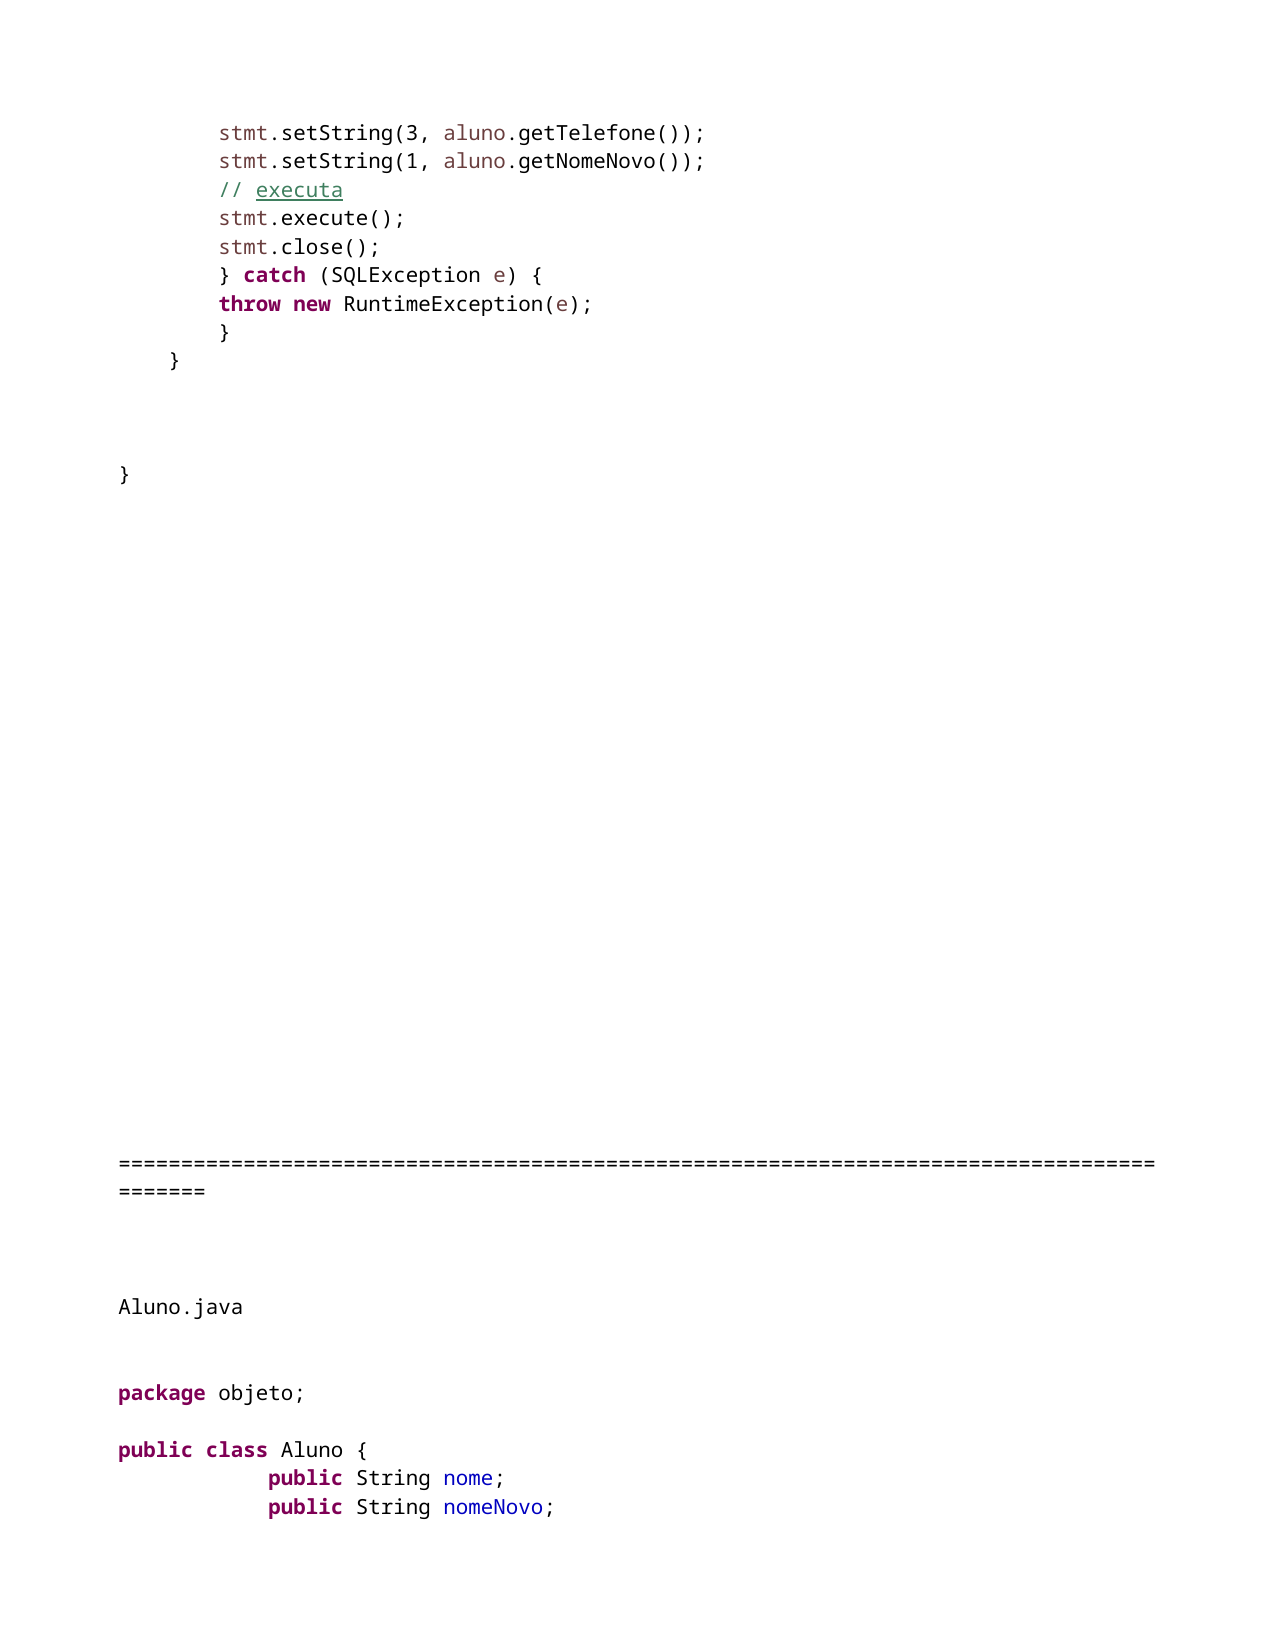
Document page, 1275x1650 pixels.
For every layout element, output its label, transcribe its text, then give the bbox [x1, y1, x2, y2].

text } catch (SQLException e) { [118, 260, 1157, 289]
text stmt.execute(); [118, 203, 1157, 232]
text throw new RuntimeException(e); [118, 289, 1157, 317]
text } [118, 317, 1157, 346]
text stmt.close(); [118, 232, 1157, 260]
text // executa [118, 175, 1157, 203]
text stmt.setString(3, aluno.getTelefone()); [118, 118, 1157, 147]
text stmt.setString(1, aluno.getNomeNovo()); [118, 147, 1157, 175]
text ========================================================================================== [118, 1149, 1157, 1206]
text } [118, 346, 1157, 374]
text Aluno.java [118, 1292, 1157, 1321]
text public String nomeNovo; [118, 1492, 1157, 1520]
text package objeto; [118, 1378, 1157, 1407]
text public class Aluno { [118, 1435, 1157, 1463]
text public String nome; [118, 1463, 1157, 1492]
text } [118, 459, 1157, 488]
